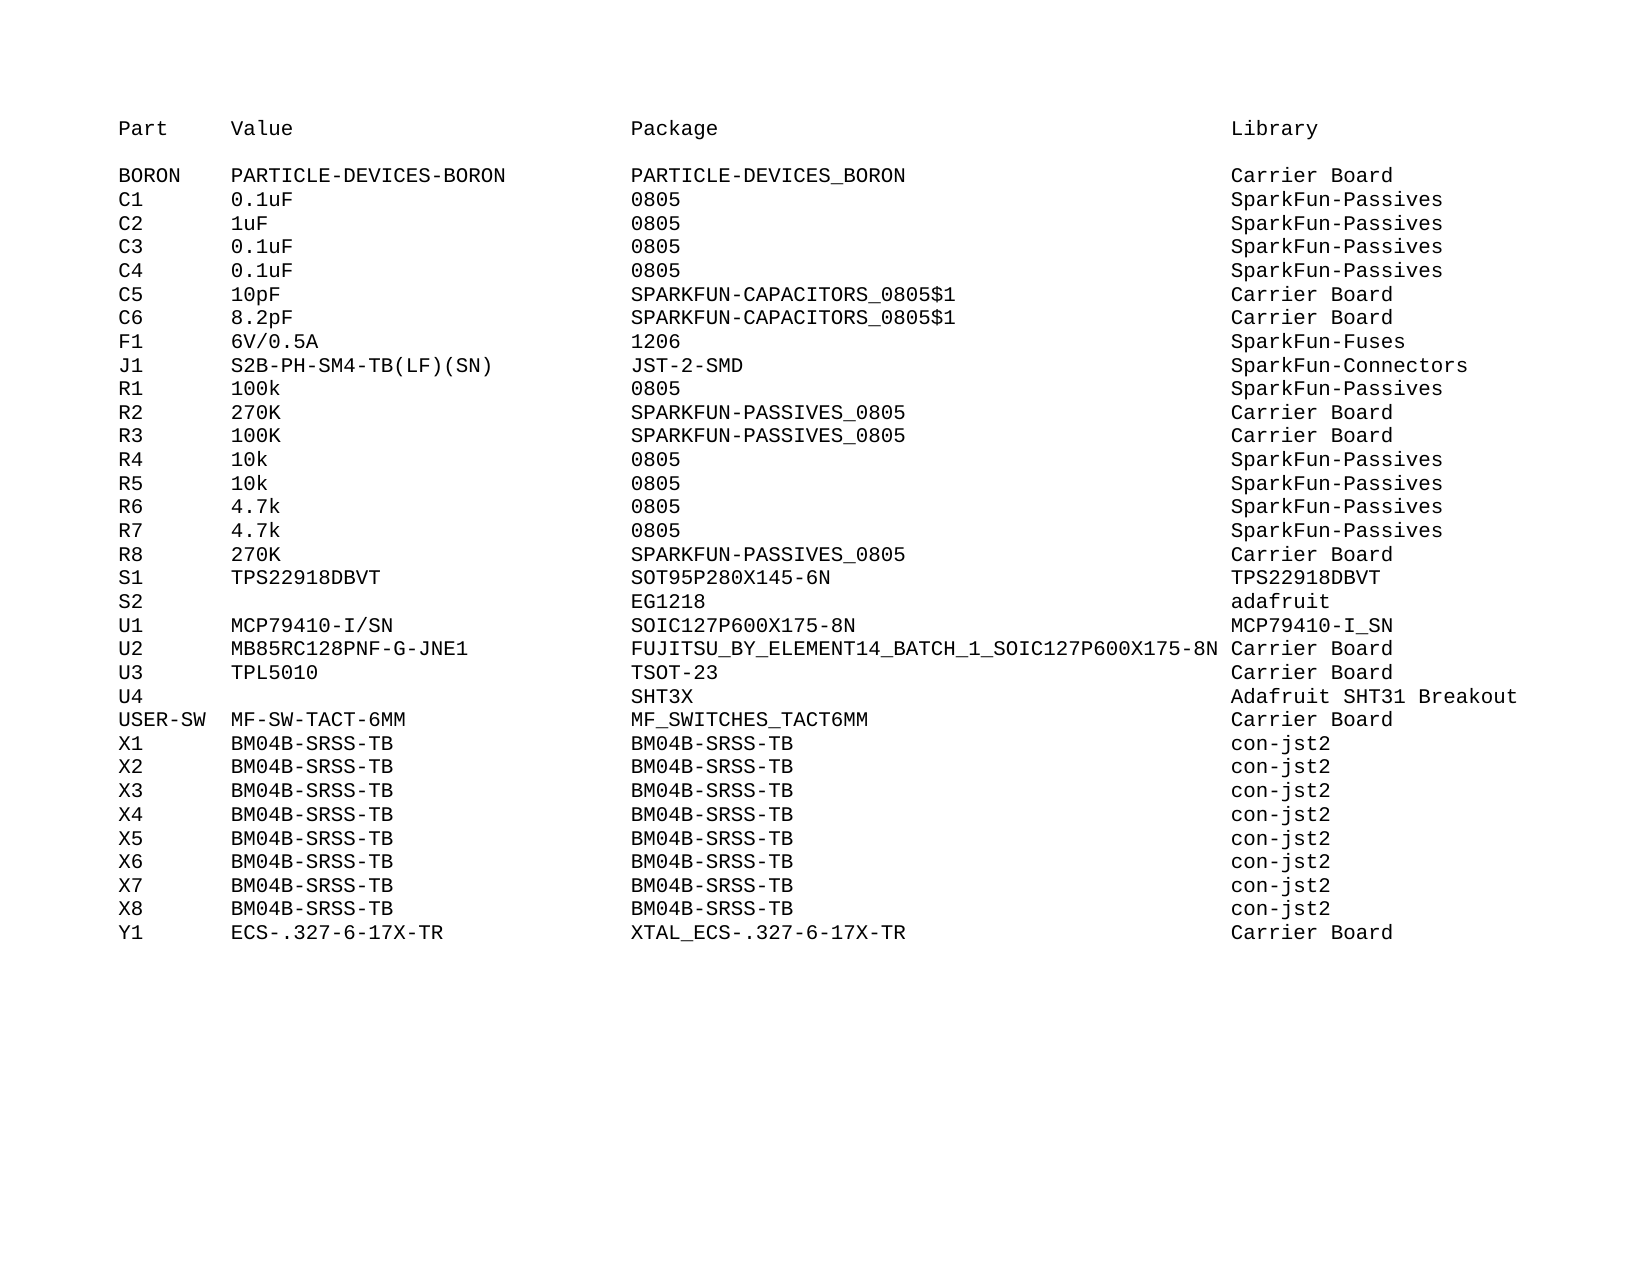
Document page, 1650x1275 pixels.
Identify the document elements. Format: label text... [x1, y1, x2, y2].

text U3 TPL5010 TSOT-23 Carrier Board [118, 662, 1532, 686]
text R4 10k 0805 SparkFun-Passives [118, 449, 1532, 473]
text X5 BM04B-SRSS-TB BM04B-SRSS-TB con-jst2 [118, 827, 1532, 851]
text C1 0.1uF 0805 SparkFun-Passives [118, 189, 1532, 213]
text C2 1uF 0805 SparkFun-Passives [118, 213, 1532, 236]
text R1 100k 0805 SparkFun-Passives [118, 378, 1532, 402]
text C3 0.1uF 0805 SparkFun-Passives [118, 236, 1532, 260]
text R2 270K SPARKFUN-PASSIVES_0805 Carrier Board [118, 402, 1532, 426]
text X4 BM04B-SRSS-TB BM04B-SRSS-TB con-jst2 [118, 804, 1532, 827]
text X8 BM04B-SRSS-TB BM04B-SRSS-TB con-jst2 [118, 898, 1532, 922]
text R7 4.7k 0805 SparkFun-Passives [118, 520, 1532, 544]
text R5 10k 0805 SparkFun-Passives [118, 473, 1532, 496]
text R8 270K SPARKFUN-PASSIVES_0805 Carrier Board [118, 544, 1532, 567]
text U1 MCP79410-I/SN SOIC127P600X175-8N MCP79410-I_SN [118, 615, 1532, 638]
text U2 MB85RC128PNF-G-JNE1 FUJITSU_BY_ELEMENT14_BATCH_1_SOIC127P600X175-8N Carrier Board [118, 638, 1532, 662]
text J1 S2B-PH-SM4-TB(LF)(SN) JST-2-SMD SparkFun-Connectors [118, 354, 1532, 378]
text C6 8.2pF SPARKFUN-CAPACITORS_0805$1 Carrier Board [118, 307, 1532, 331]
text F1 6V/0.5A 1206 SparkFun-Fuses [118, 331, 1532, 354]
text X7 BM04B-SRSS-TB BM04B-SRSS-TB con-jst2 [118, 875, 1532, 898]
text R6 4.7k 0805 SparkFun-Passives [118, 496, 1532, 520]
text Y1 ECS-.327-6-17X-TR XTAL_ECS-.327-6-17X-TR Carrier Board [118, 922, 1532, 946]
text R3 100K SPARKFUN-PASSIVES_0805 Carrier Board [118, 426, 1532, 449]
text S2 EG1218 adafruit [118, 591, 1532, 615]
text C5 10pF SPARKFUN-CAPACITORS_0805$1 Carrier Board [118, 284, 1532, 307]
text C4 0.1uF 0805 SparkFun-Passives [118, 260, 1532, 284]
text USER-SW MF-SW-TACT-6MM MF_SWITCHES_TACT6MM Carrier Board [118, 709, 1532, 733]
text Part Value Package Library [118, 118, 1532, 142]
text X6 BM04B-SRSS-TB BM04B-SRSS-TB con-jst2 [118, 851, 1532, 875]
text X3 BM04B-SRSS-TB BM04B-SRSS-TB con-jst2 [118, 780, 1532, 804]
text BORON PARTICLE-DEVICES-BORON PARTICLE-DEVICES_BORON Carrier Board [118, 165, 1532, 189]
text S1 TPS22918DBVT SOT95P280X145-6N TPS22918DBVT [118, 567, 1532, 591]
text X1 BM04B-SRSS-TB BM04B-SRSS-TB con-jst2 [118, 733, 1532, 757]
text X2 BM04B-SRSS-TB BM04B-SRSS-TB con-jst2 [118, 757, 1532, 780]
text U4 SHT3X Adafruit SHT31 Breakout [118, 686, 1532, 709]
